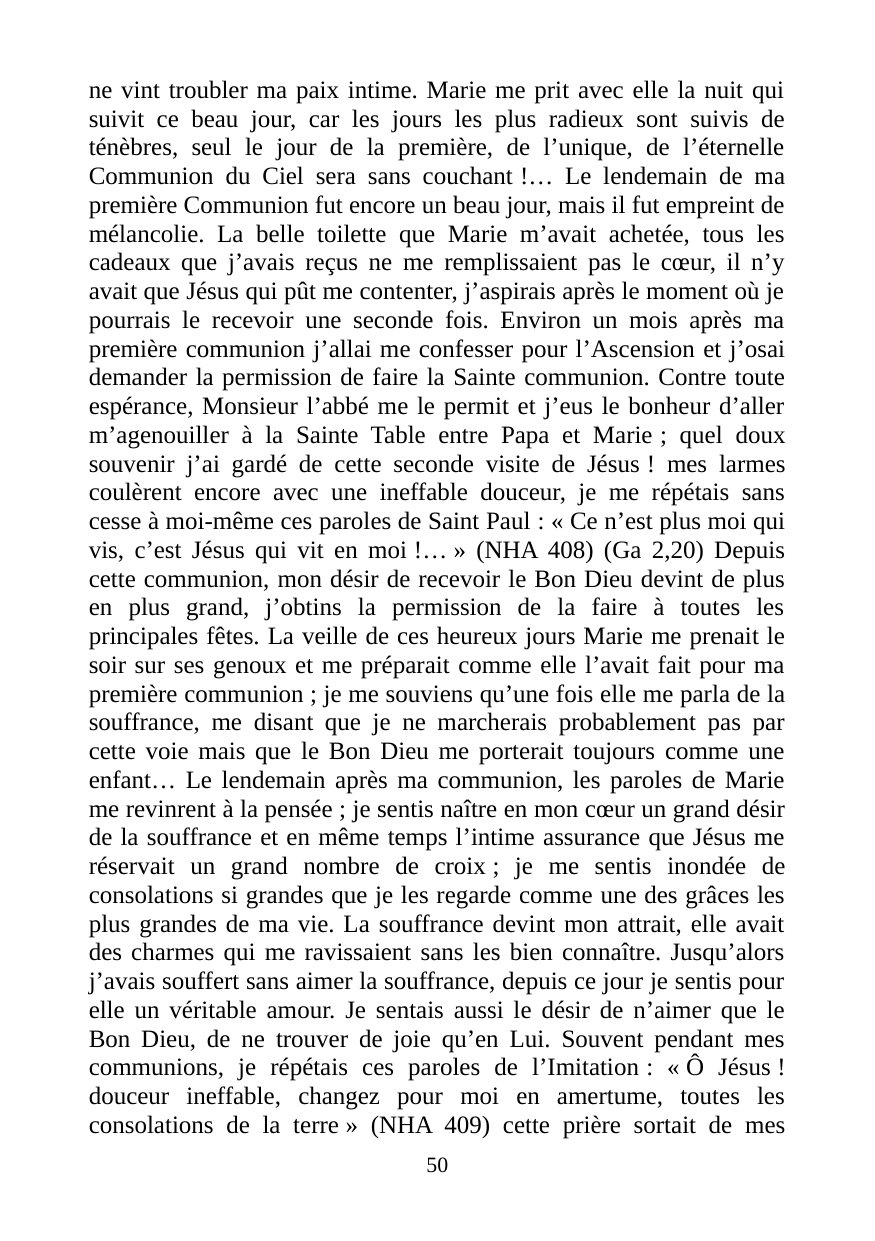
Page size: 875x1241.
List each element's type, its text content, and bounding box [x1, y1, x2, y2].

text ne vint troubler ma paix intime. Marie me prit avec elle la nuit qui suivit ce beau jour, car les jours les plus radieux sont suivis de ténèbres, seul le jour de la première, de l’unique, de l’éternelle Communion du Ciel sera sans couchant !… Le lendemain de ma première Communion fut encore un beau jour, mais il fut empreint de mélancolie. La belle toilette que Marie m’avait achetée, tous les cadeaux que j’avais reçus ne me remplissaient pas le cœur, il n’y avait que Jésus qui pût me contenter, j’aspirais après le moment où je pourrais le recevoir une seconde fois. Environ un mois après ma première communion j’allai me confesser pour l’Ascension et j’osai demander la permission de faire la Sainte communion. Contre toute espérance, Monsieur l’abbé me le permit et j’eus le bonheur d’aller m’agenouiller à la Sainte Table entre Papa et Marie ; quel doux souvenir j’ai gardé de cette seconde visite de Jésus ! mes larmes coulèrent encore avec une ineffable douceur, je me répétais sans cesse à moi-même ces paroles de Saint Paul : « Ce n’est plus moi qui vis, c’est Jésus qui vit en moi !… » (NHA 408) (Ga 2,20) Depuis cette communion, mon désir de recevoir le Bon Dieu devint de plus en plus grand, j’obtins la permission de la faire à toutes les principales fêtes. La veille de ces heureux jours Marie me prenait le soir sur ses genoux et me préparait comme elle l’avait fait pour ma première communion ; je me souviens qu’une fois elle me parla de la souffrance, me disant que je ne marcherais probablement pas par cette voie mais que le Bon Dieu me porterait toujours comme une enfant… Le lendemain après ma communion, les paroles de Marie me revinrent à la pensée ; je sentis naître en mon cœur un grand désir de la souffrance et en même temps l’intime assurance que Jésus me réservait un grand nombre de croix ; je me sentis inondée de consolations si grandes que je les regarde comme une des grâces les plus grandes de ma vie. La souffrance devint mon attrait, elle avait des charmes qui me ravissaient sans les bien connaître. Jusqu’alors j’avais souffert sans aimer la souffrance, depuis ce jour je sentis pour elle un véritable amour. Je sentais aussi le désir de n’aimer que le Bon Dieu, de ne trouver de joie qu’en Lui. Souvent pendant mes communions, je répétais ces paroles de l’Imitation : « Ô Jésus ! douceur ineffable, changez pour moi en amertume, toutes les consolations de la terre » (NHA 409) cette prière sortait de mes [88, 75, 786, 1139]
